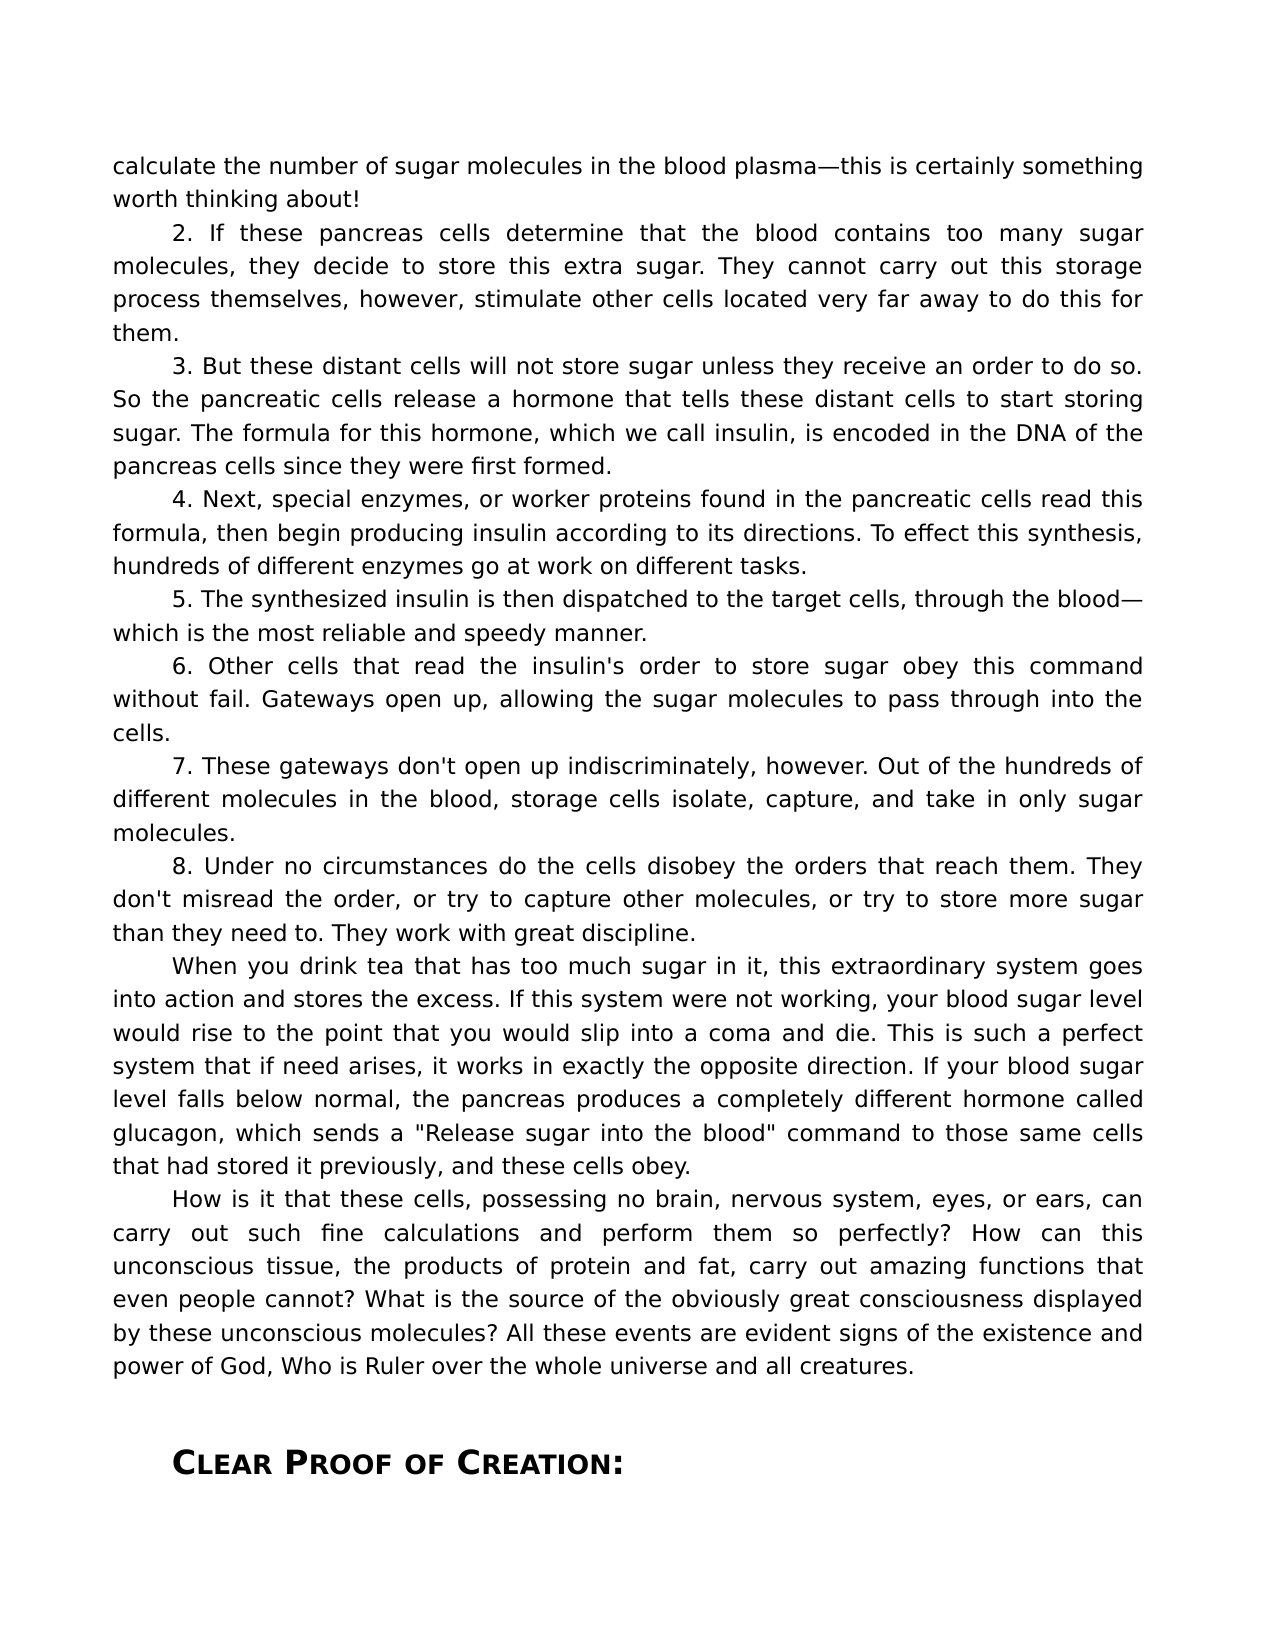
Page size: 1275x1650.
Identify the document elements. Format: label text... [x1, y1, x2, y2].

text 2. If these pancreas cells determine that the blood contains too many sugar molecules, they decide to store this extra sugar. They cannot carry out this storage process themselves, however, stimulate other cells located very far away to do this for them. [112, 214, 1145, 348]
text 5. The synthesized insulin is then dispatched to the target cells, through the blood—which is the most reliable and speedy manner. [112, 581, 1145, 648]
text 6. Other cells that read the insulin's order to store sugar obey this command without fail. Gateways open up, allowing the sugar molecules to pass through into the cells. [112, 648, 1145, 748]
text 3. But these distant cells will not store sugar unless they receive an order to do so. So the pancreatic cells release a hormone that tells these distant cells to start storing sugar. The formula for this hormone, which we call insulin, is encoded in the DNA of the pancreas cells since they were first formed. [112, 348, 1145, 481]
text 7. These gateways don't open up indiscriminately, however. Out of the hundreds of different molecules in the blood, storage cells isolate, capture, and take in only sugar molecules. [112, 748, 1145, 848]
text How is it that these cells, possessing no brain, nervous system, eyes, or ears, can carry out such fine calculations and perform them so perfectly? How can this unconscious tissue, the products of protein and fat, carry out amazing functions that even people cannot? What is the source of the obviously great consciousness displayed by these unconscious molecules? All these events are evident signs of the existence and power of God, Who is Ruler over the whole universe and all creatures. [112, 1181, 1145, 1381]
text 4. Next, special enzymes, or worker proteins found in the pancreatic cells read this formula, then begin producing insulin according to its directions. To effect this synthesis, hundreds of different enzymes go at work on different tasks. [112, 481, 1145, 581]
text When you drink tea that has too much sugar in it, this extraordinary system goes into action and stores the excess. If this system were not working, your blood sugar level would rise to the point that you would slip into a coma and die. This is such a perfect system that if need arises, it works in exactly the opposite direction. If your blood sugar level falls below normal, the pancreas produces a completely different hormone called glucagon, which sends a "Release sugar into the blood" command to those same cells that had stored it previously, and these cells obey. [112, 948, 1145, 1181]
text calculate the number of sugar molecules in the blood plasma—this is certainly something worth thinking about! [112, 148, 1145, 214]
text Clear Proof of Creation: [112, 1448, 1145, 1481]
text 8. Under no circumstances do the cells disobey the orders that reach them. They don't misread the order, or try to capture other molecules, or try to store more sugar than they need to. They work with great discipline. [112, 848, 1145, 948]
